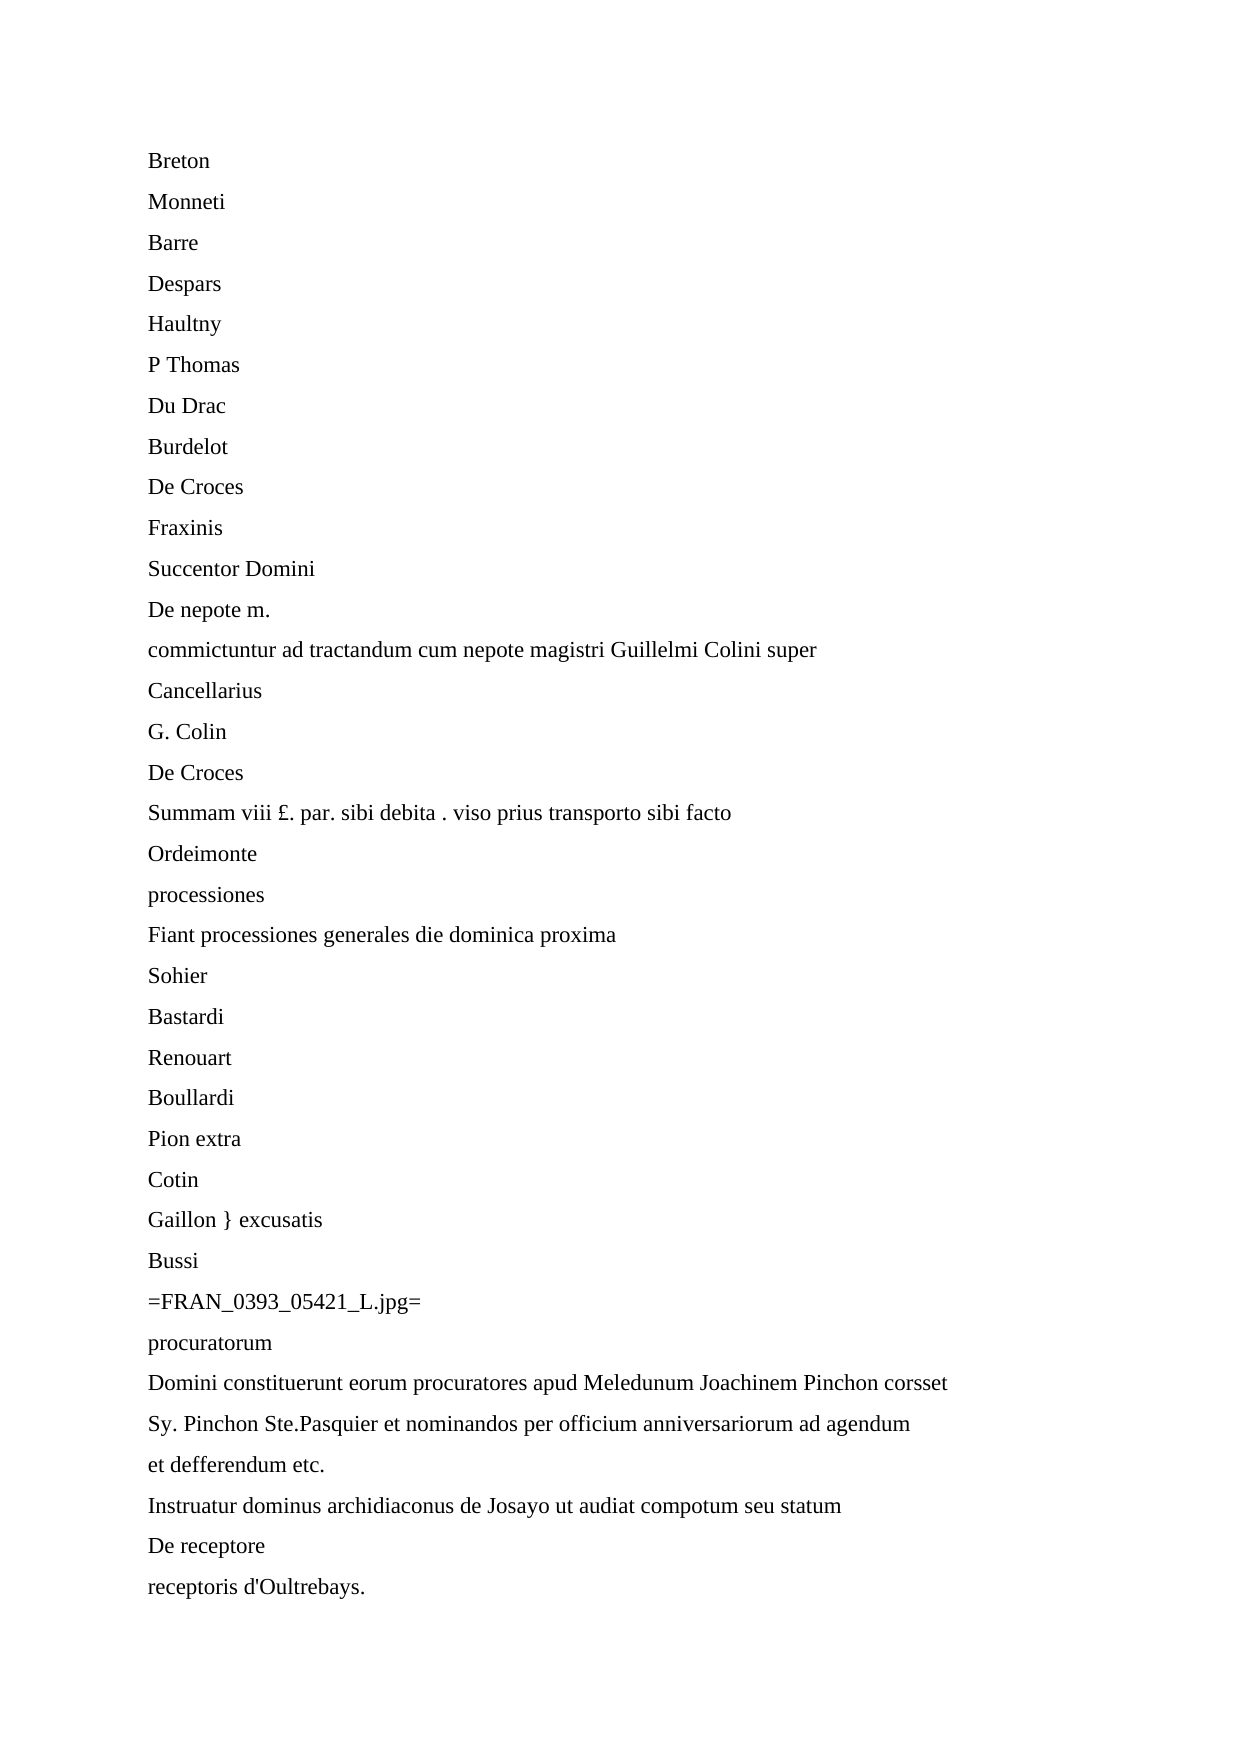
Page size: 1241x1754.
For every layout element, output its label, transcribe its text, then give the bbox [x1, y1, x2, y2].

text Boullardi [148, 1084, 1093, 1111]
text Sy. Pinchon Ste.Pasquier et nominandos per officium anniversariorum ad agendum [148, 1410, 1093, 1437]
text Instruatur dominus archidiaconus de Josayo ut audiat compotum seu statum [148, 1492, 1093, 1518]
text Cotin [148, 1166, 1093, 1192]
text procuratorum [148, 1329, 1093, 1355]
text Bastardi [148, 1003, 1093, 1029]
text Fiant processiones generales die dominica proxima [148, 921, 1093, 948]
text G. Colin [148, 718, 1093, 744]
text De nepote m. [148, 596, 1093, 622]
text De receptore [148, 1532, 1093, 1559]
text Breton [148, 148, 1093, 174]
text Cancellarius [148, 677, 1093, 703]
text Ordeimonte [148, 840, 1093, 866]
text Bussi [148, 1247, 1093, 1274]
text processiones [148, 881, 1093, 907]
text Pion extra [148, 1125, 1093, 1151]
text Renouart [148, 1044, 1093, 1070]
text receptoris d'Oultrebays. [148, 1573, 1093, 1599]
text Haultny [148, 311, 1093, 337]
text Burdelot [148, 433, 1093, 459]
text Summam viii £. par. sibi debita . viso prius transporto sibi facto [148, 799, 1093, 826]
text Gaillon } excusatis [148, 1207, 1093, 1233]
text Despars [148, 270, 1093, 296]
text Domini constituerunt eorum procuratores apud Meledunum Joachinem Pinchon corsset [148, 1369, 1093, 1396]
text P Thomas [148, 351, 1093, 378]
text et defferendum etc. [148, 1451, 1093, 1477]
text De Croces [148, 758, 1093, 785]
text =FRAN_0393_05421_L.jpg= [148, 1288, 1093, 1314]
text Succentor Domini [148, 555, 1093, 581]
text Monneti [148, 188, 1093, 215]
text commictuntur ad tractandum cum nepote magistri Guillelmi Colini super [148, 636, 1093, 663]
text Barre [148, 229, 1093, 255]
text Sohier [148, 962, 1093, 988]
text Du Drac [148, 392, 1093, 418]
text De Croces [148, 473, 1093, 500]
text Fraxinis [148, 514, 1093, 541]
